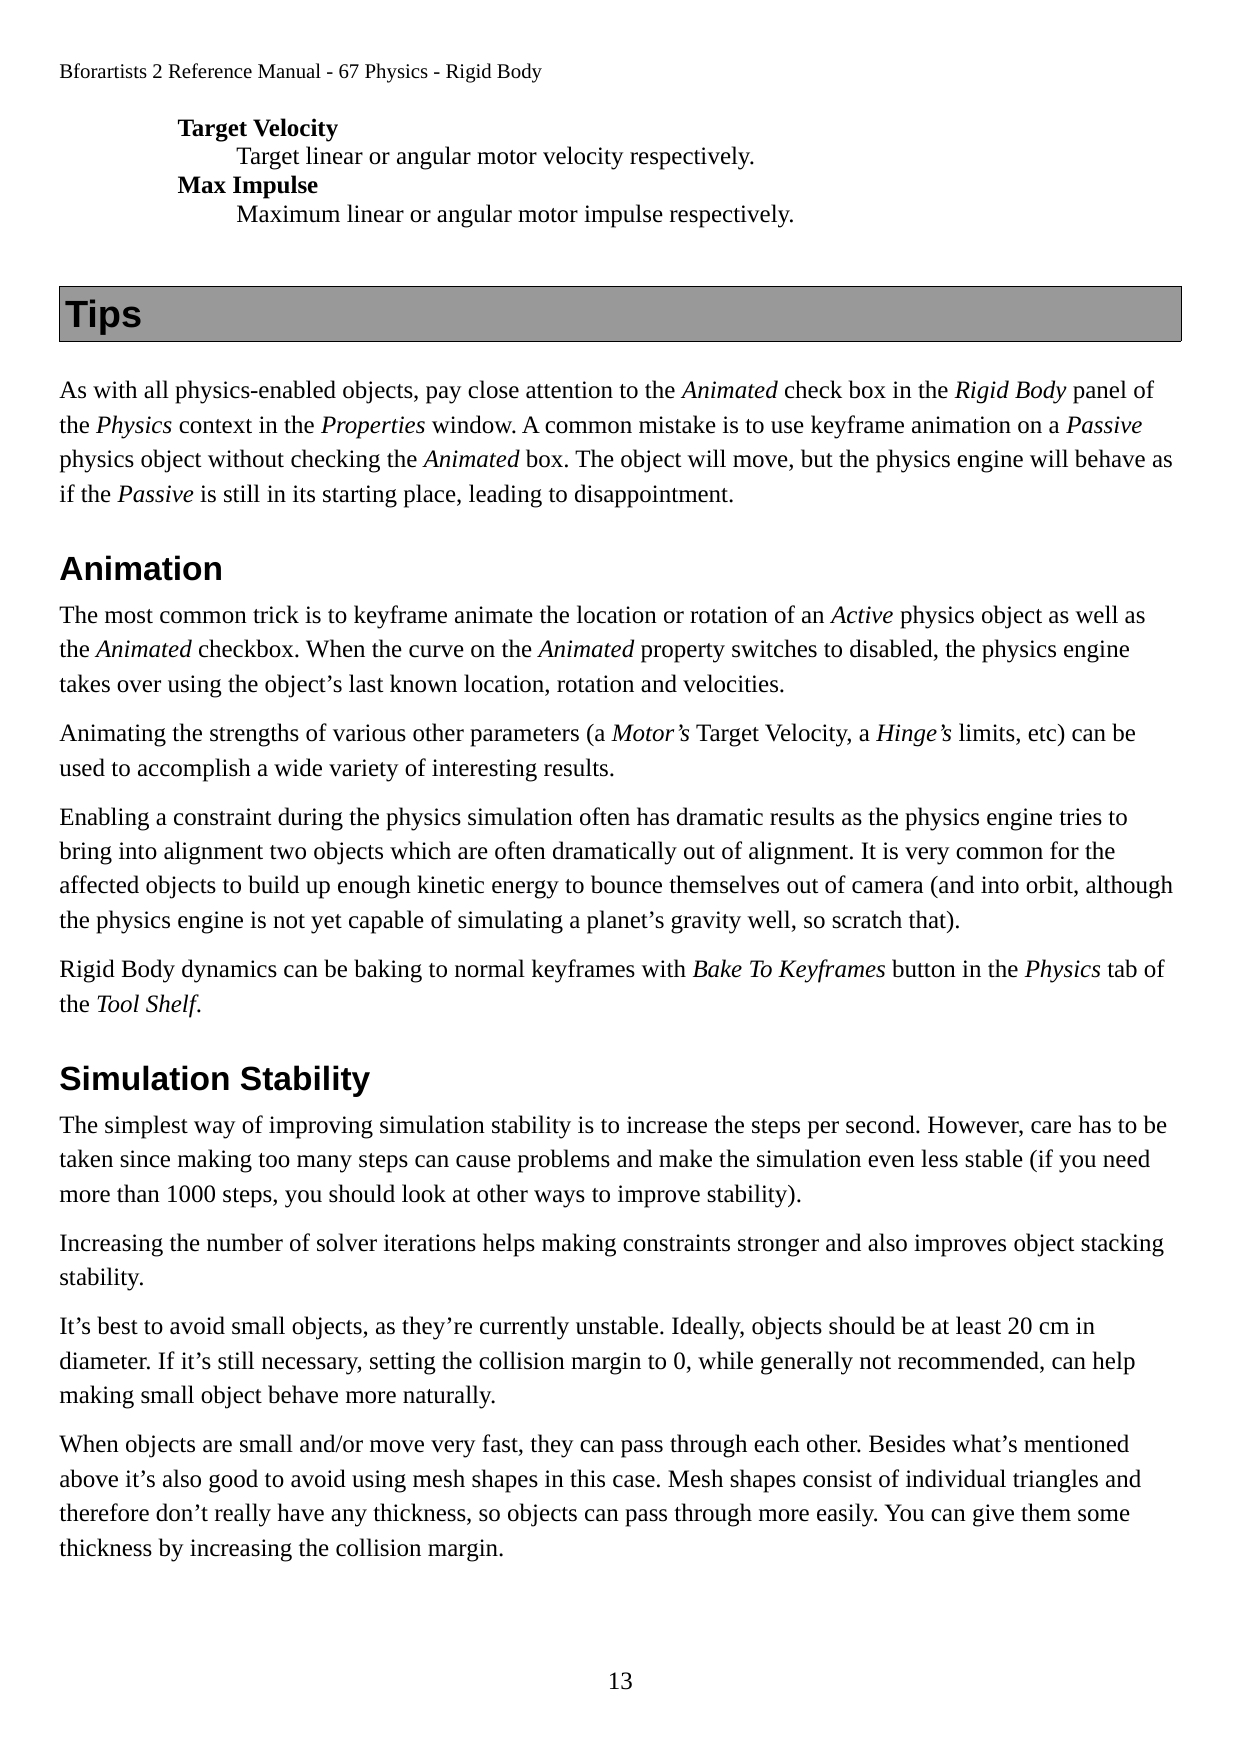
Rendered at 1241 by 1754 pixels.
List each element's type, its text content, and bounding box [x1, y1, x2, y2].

text Animating the strengths of various other parameters (a Motor’s Target Velocity, a Hinge’s limits, etc) can be used to accomplish a wide variety of interesting results. [59, 718, 1181, 781]
text When objects are small and/or move very fast, they can pass through each other. Besides what’s mentioned above it’s also good to avoid using mesh shapes in this case. Mesh shapes consist of individual triangles and therefore don’t really have any thickness, so objects can pass through more easily. You can give them some thickness by increasing the collision margin. [59, 1429, 1181, 1561]
subtitle Max Impulse [177, 170, 1181, 199]
subtitle Target Velocity [177, 113, 1181, 141]
table_header Tips [60, 287, 1181, 341]
text The most common trick is to keyframe animate the location or rotation of an Active physics object as well as the Animated checkbox. When the curve on the Animated property switches to disabled, the physics engine takes over using the object’s last known location, rotation and velocities. [59, 600, 1181, 698]
text It’s best to avoid small objects, as they’re currently unstable. Ideally, objects should be at least 20 cm in diameter. If it’s still necessary, setting the collision margin to 0, while generally not recommended, can help making small object behave more naturally. [59, 1311, 1181, 1409]
list Maximum linear or angular motor impulse respectively. [236, 199, 1181, 228]
subtitle Simulation Stability [59, 1058, 1181, 1097]
text Rigid Body dynamics can be baking to normal keyframes with Bake To Keyframes button in the Physics tab of the Tool Shelf. [59, 954, 1181, 1017]
subtitle Animation [59, 549, 1181, 588]
text The simplest way of improving simulation stability is to increase the steps per second. However, care has to be taken since making too many steps can cause problems and make the simulation even less stable (if you need more than 1000 steps, you should look at other ways to improve stability). [59, 1110, 1181, 1207]
list Target linear or angular motor velocity respectively. [236, 141, 1181, 170]
text Increasing the number of solver iterations helps making constraints stronger and also improves object stacking stability. [59, 1228, 1181, 1291]
text As with all physics-enabled objects, pay close attention to the Animated check box in the Rigid Body panel of the Physics context in the Properties window. A common mistake is to use keyframe animation on a Passive physics object without checking the Animated box. The object will move, but the physics engine will behave as if the Passive is still in its starting place, leading to disappointment. [59, 376, 1181, 508]
text Enabling a constraint during the physics simulation often has dramatic results as the physics engine tries to bring into alignment two objects which are often dramatically out of alignment. It is very common for the affected objects to build up enough kinetic energy to bounce themselves out of camera (and into orbit, although the physics engine is not yet capable of simulating a planet’s gravity well, so scratch that). [59, 802, 1181, 934]
